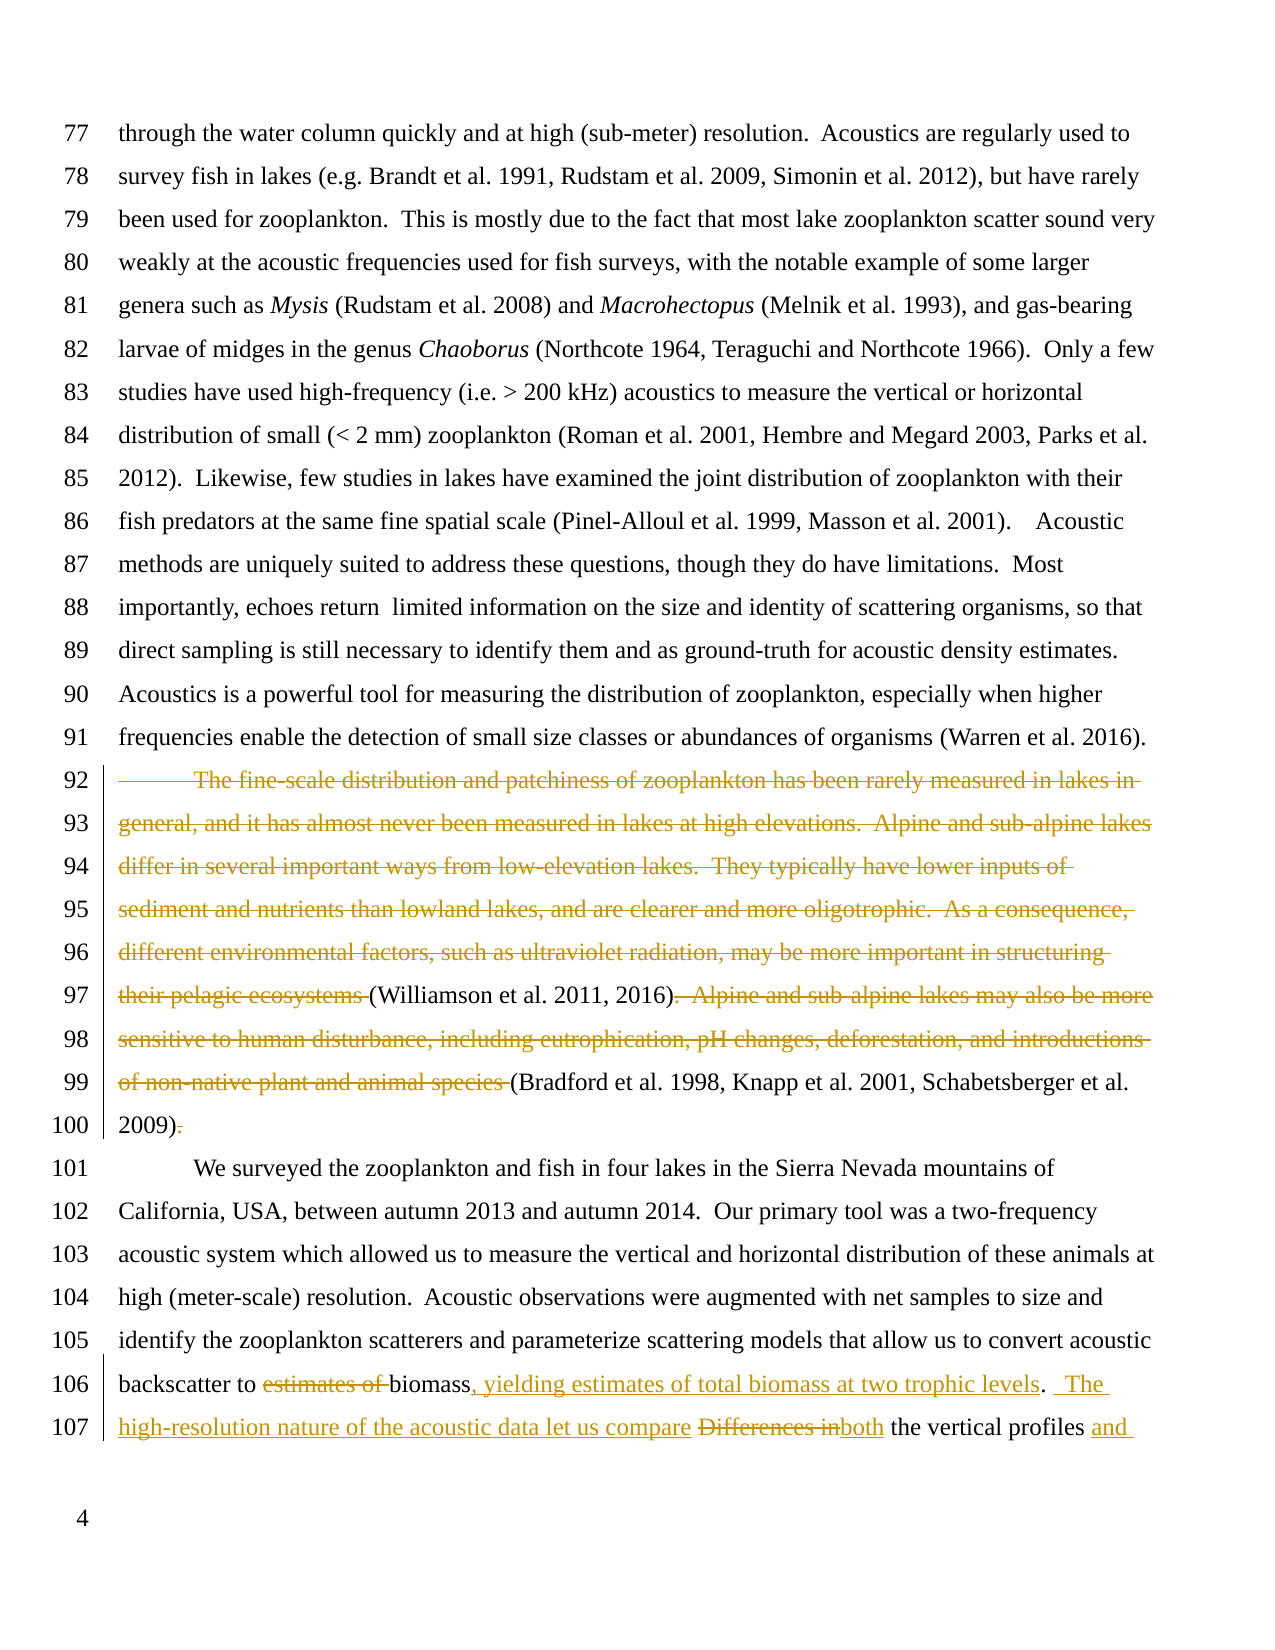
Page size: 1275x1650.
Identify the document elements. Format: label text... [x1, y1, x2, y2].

text (Williamson et al. 2011, 2016)(Bradford et al. 1998, Knapp et al. 2001, Schabetsberger et al. 2009) [118, 765, 1157, 1139]
text We surveyed the zooplankton and fish in four lakes in the Sierra Nevada mountains of California, USA, between autumn 2013 and autumn 2014. Our primary tool was a two-frequency acoustic system which allowed us to measure the vertical and horizontal distribution of these animals at high (meter-scale) resolution. Acoustic observations were augmented with net samples to size and identify the zooplankton scatterers and parameterize scattering models that allow us to convert acoustic backscatter to biomass, yielding estimates of total biomass at two trophic levels. The high-resolution nature of the acoustic data let us compare both the vertical profiles and horizontal trends in of zooplankton and fish density among lakes and between the different dates. We also quantified their spatial patchiness across scales using by calcualting empirical variograms. Changes in the distributions of zooplankton and fish from one season to another were also examined. Finally, we speculate on possible dynamics generating the observed patterns. [118, 1153, 1157, 1441]
text through the water column quickly and at high (sub-meter) resolution. Acoustics are regularly used to survey fish in lakes (e.g. Brandt et al. 1991, Rudstam et al. 2009, Simonin et al. 2012)⁠, but have rarely been used for zooplankton. This is mostly due to the fact that most lake zooplankton scatter sound very weakly at the acoustic frequencies used for fish surveys, with the notable example of some larger genera such as Mysis (Rudstam et al. 2008)⁠ and Macrohectopus (Melnik et al. 1993)⁠, and gas-bearing larvae of midges in the genus Chaoborus (Northcote 1964, Teraguchi and Northcote 1966)⁠. Only a few studies have used high-frequency (i.e. > 200 kHz) acoustics to measure the vertical or horizontal distribution of small (< 2 mm) zooplankton (Roman et al. 2001, Hembre and Megard 2003, Parks et al. 2012)⁠. Likewise, few studies in lakes have examined the joint distribution of zooplankton with their fish predators at the same fine spatial scale (Pinel-Alloul et al. 1999, Masson et al. 2001)⁠. Acoustic methods are uniquely suited to address these questions, though they do have limitations. Most importantly, echoes return limited information on the size and identity of scattering organisms, so that direct sampling is still necessary to identify them and as ground-truth for acoustic density estimates. Acoustics is a powerful tool for measuring the distribution of zooplankton, especially when higher frequencies enable the detection of small size classes or abundances of organisms (Warren et al. 2016)⁠. [118, 118, 1157, 751]
